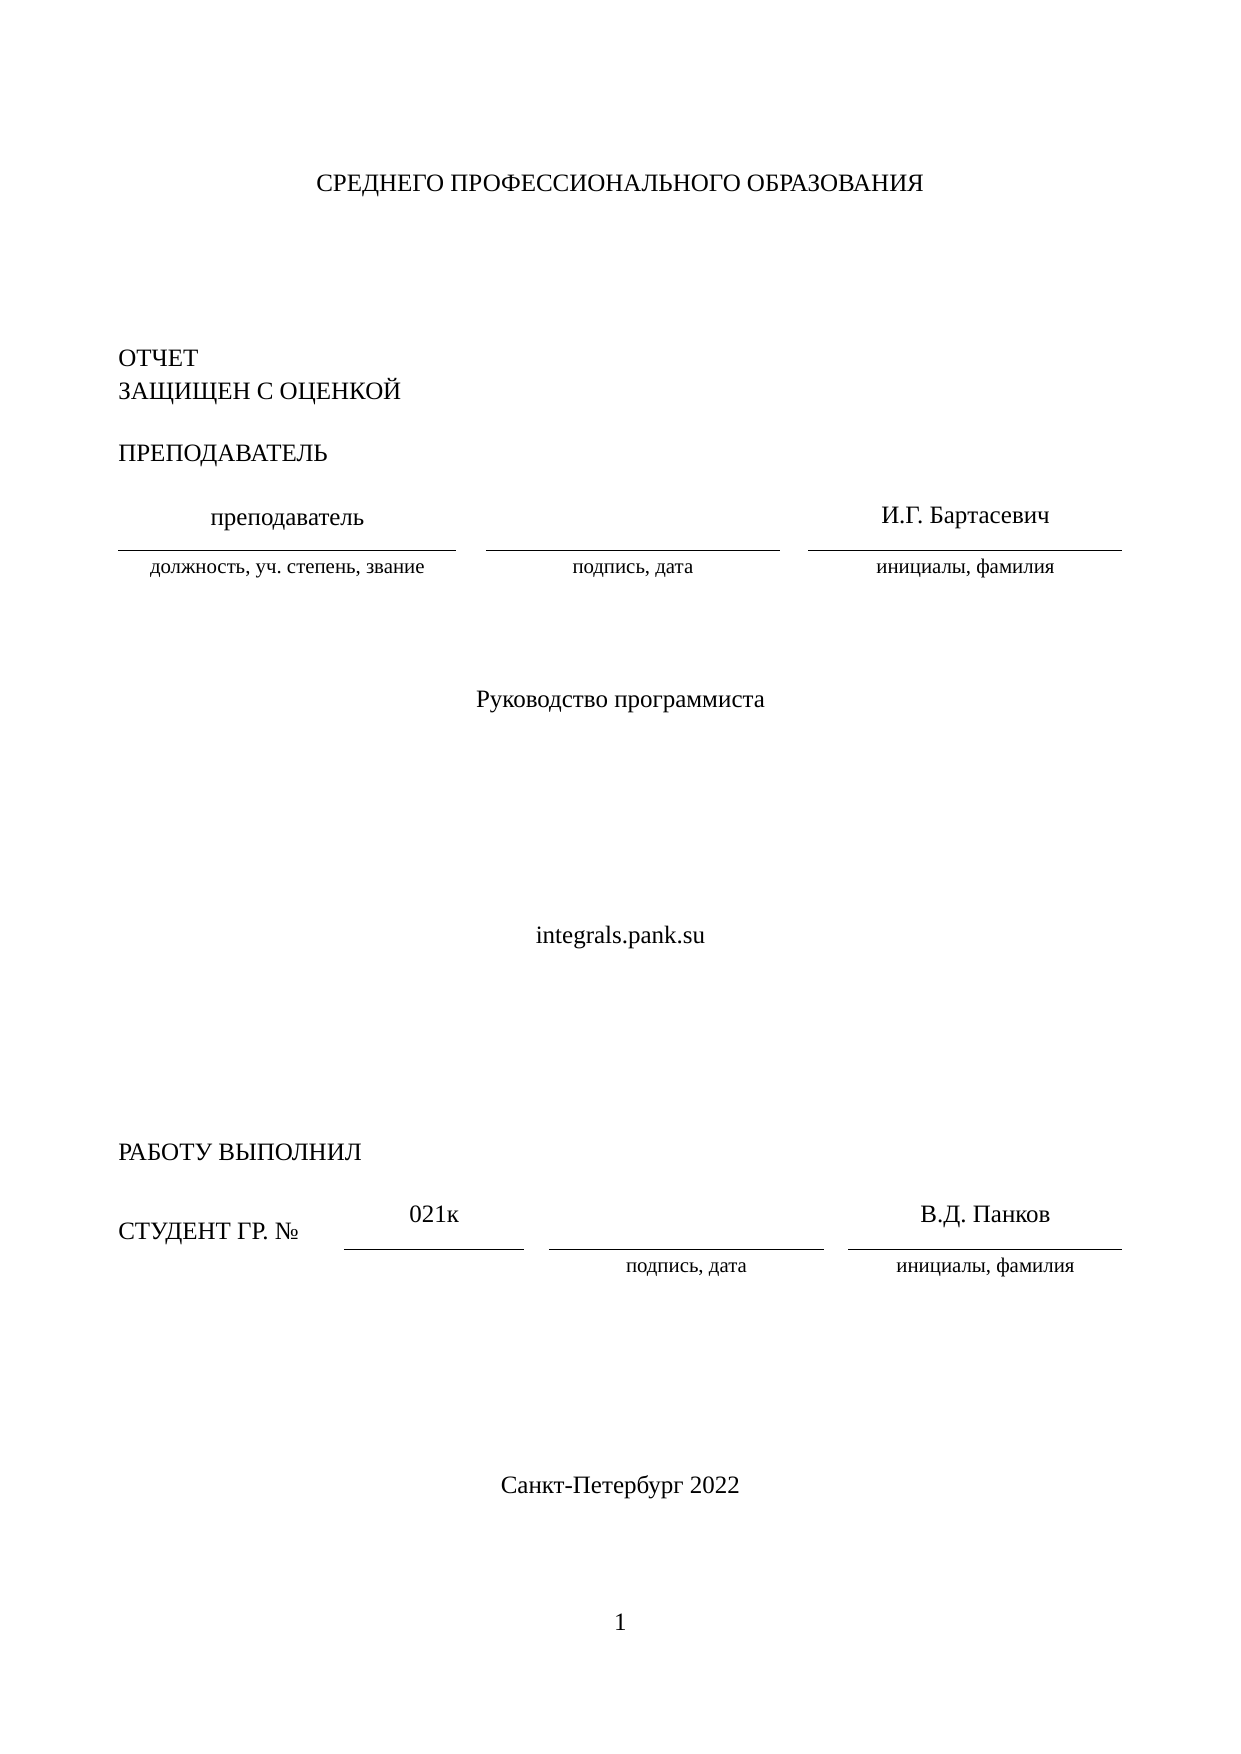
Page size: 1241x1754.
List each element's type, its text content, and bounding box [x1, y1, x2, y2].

table_cell Руководство программиста [118, 584, 1122, 734]
table_cell [118, 953, 1122, 1011]
table_header СТУДЕНТ ГР. № [118, 1187, 344, 1249]
table_header И.Г. Бартасевич [808, 488, 1122, 550]
table_cell должность, уч. степень, звание [118, 551, 456, 584]
table_header 021к [344, 1187, 524, 1249]
table_cell [524, 1249, 549, 1283]
table_header [524, 1187, 549, 1249]
table_cell инициалы, фамилия [848, 1250, 1122, 1283]
text ПРЕПОДАВАТЕЛЬ [118, 438, 1122, 467]
table_cell подпись, дата [549, 1250, 824, 1283]
table_cell [824, 1249, 848, 1283]
table_header [486, 488, 779, 550]
table_cell [344, 1250, 524, 1283]
text Санкт-Петербург 2022 [118, 1471, 1122, 1499]
table_header [780, 488, 808, 550]
table_cell инициалы, фамилия [808, 551, 1122, 584]
table_cell [118, 734, 1122, 920]
table_header [549, 1187, 824, 1249]
text СРЕДНЕГО ПРОФЕССИОНАЛЬНОГО ОБРАЗОВАНИЯ [118, 168, 1122, 197]
table_header В.Д. Панков [848, 1187, 1122, 1249]
table_header [824, 1187, 848, 1249]
table_cell подпись, дата [486, 551, 779, 584]
text РАБОТУ ВЫПОЛНИЛ [118, 1137, 1122, 1166]
table_cell [118, 1249, 344, 1283]
table_cell integrals.pank.su [118, 920, 1122, 953]
text ОТЧЕТ ЗАЩИЩЕН С ОЦЕНКОЙ [118, 343, 1122, 404]
table_header [456, 488, 486, 550]
table_cell [456, 550, 486, 584]
table_header преподаватель [118, 488, 456, 550]
table_cell [780, 550, 808, 584]
